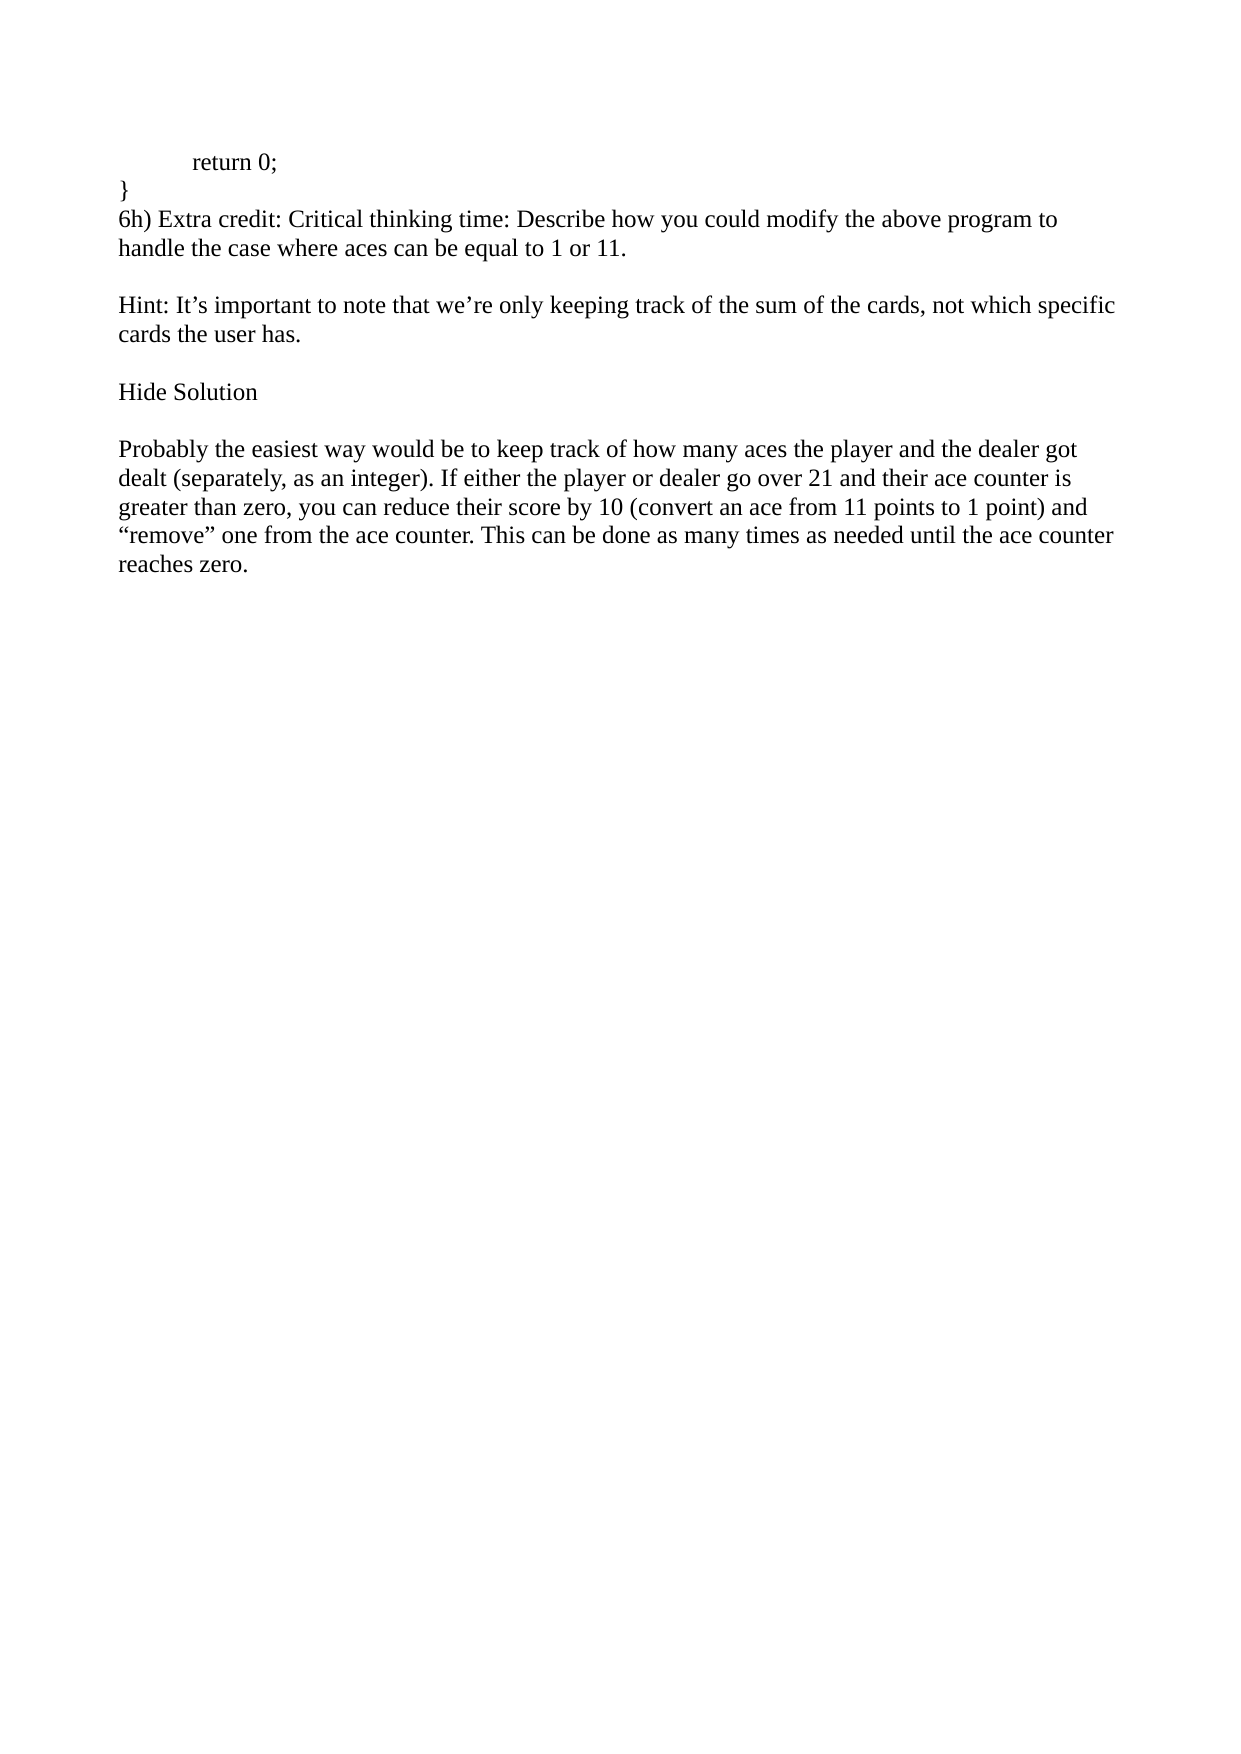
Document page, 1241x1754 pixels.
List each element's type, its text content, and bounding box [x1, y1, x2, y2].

text return 0; [118, 147, 1122, 176]
text Probably the easiest way would be to keep track of how many aces the player and the dealer got dealt (separately, as an integer). If either the player or dealer go over 21 and their ace counter is greater than zero, you can reduce their score by 10 (convert an ace from 11 points to 1 point) and “remove” one from the ace counter. This can be done as many times as needed until the ace counter reaches zero. [118, 434, 1122, 578]
text 6h) Extra credit: Critical thinking time: Describe how you could modify the above program to handle the case where aces can be equal to 1 or 11. [118, 204, 1122, 262]
text Hide Solution [118, 377, 1122, 406]
text Hint: It’s important to note that we’re only keeping track of the sum of the cards, not which specific cards the user has. [118, 291, 1122, 348]
text } [118, 176, 1122, 204]
